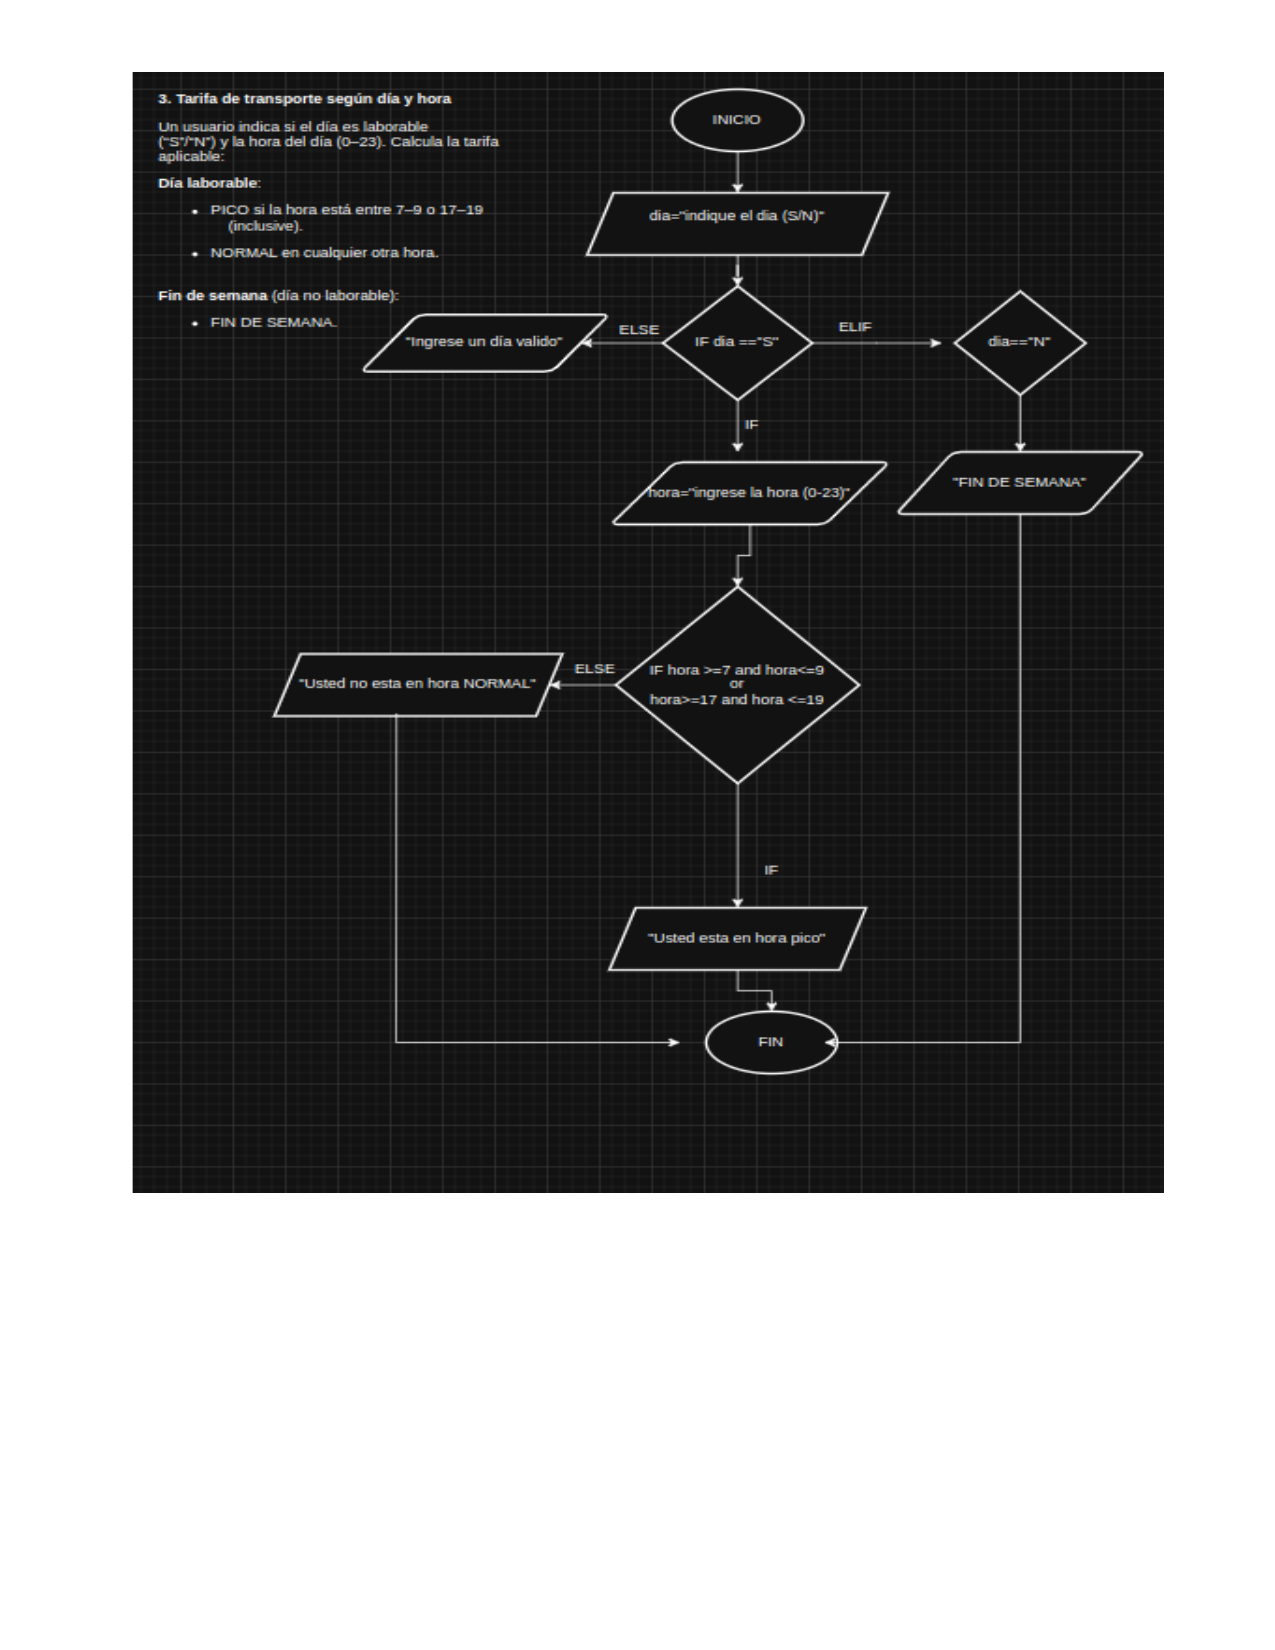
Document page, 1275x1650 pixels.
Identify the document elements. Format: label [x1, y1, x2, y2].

picture [132, 72, 1164, 1193]
